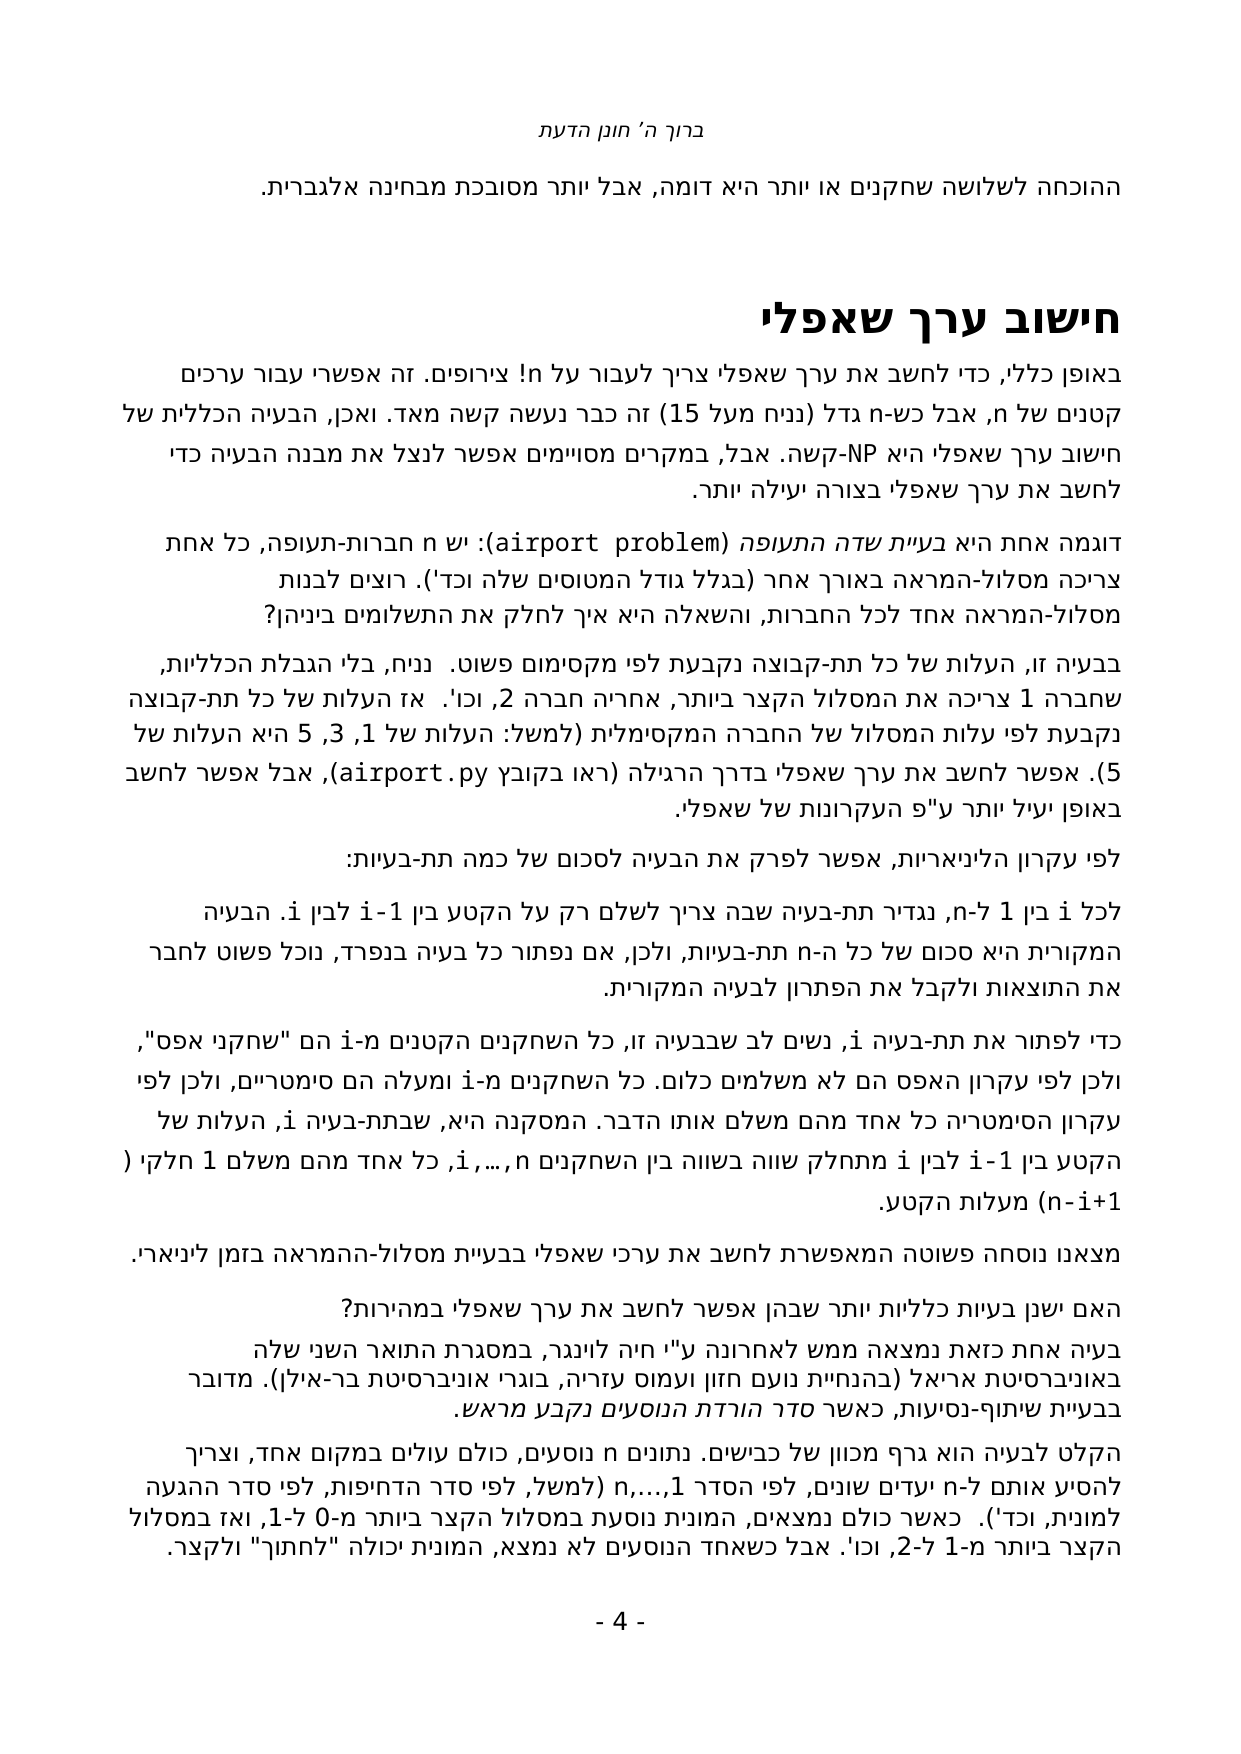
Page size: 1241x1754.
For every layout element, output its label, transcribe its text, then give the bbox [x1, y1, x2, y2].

text באופן כללי, כדי לחשב את ערך שאפלי צריך לעבור על n! צירופים. זה אפשרי עבור ערכים קטנים של n, אבל כש-n גדל (נניח מעל 15) זה כבר נעשה קשה מאד. ואכן, הבעיה הכללית של חישוב ערך שאפלי היא NP-קשה. אבל, במקרים מסויימים אפשר לנצל את מבנה הבעיה כדי לחשב את ערך שאפלי בצורה יעילה יותר. [118, 356, 1122, 505]
text בבעיה זו, העלות של כל תת-קבוצה נקבעת לפי מקסימום פשוט. נניח, בלי הגבלת הכלליות, שחברה 1 צריכה את המסלול הקצר ביותר, אחריה חברה 2, וכו'. אז העלות של כל תת-קבוצה נקבעת לפי עלות המסלול של החברה המקסימלית (למשל: העלות של 1, 3, 5 היא העלות של 5). אפשר לחשב את ערך שאפלי בדרך הרגילה (ראו בקובץ airport.py), אבל אפשר לחשב באופן יעיל יותר ע"פ העקרונות של שאפלי. [118, 649, 1122, 824]
subtitle חישוב ערך שאפלי [118, 292, 1122, 343]
text לפי עקרון הליניאריות, אפשר לפרק את הבעיה לסכום של כמה תת-בעיות: [118, 844, 1122, 873]
text בעיה אחת כזאת נמצאה ממש לאחרונה ע"י חיה לוינגר, במסגרת התואר השני שלה באוניברסיטת אריאל (בהנחיית נועם חזון ועמוס עזריה, בוגרי אוניברסיטת בר-אילן). מדובר בבעיית שיתוף-נסיעות, כאשר סדר הורדת הנוסעים נקבע מראש. [118, 1336, 1122, 1423]
text מצאנו נוסחה פשוטה המאפשרת לחשב את ערכי שאפלי בבעיית מסלול-ההמראה בזמן ליניארי. [118, 1239, 1122, 1268]
text הקלט לבעיה הוא גרף מכוון של כבישים. נתונים n נוסעים, כולם עולים במקום אחד, וצריך להסיע אותם ל-n יעדים שונים, לפי הסדר 1,…,n (למשל, לפי סדר הדחיפות, לפי סדר ההגעה למונית, וכד'). כאשר כולם נמצאים, המונית נוסעת במסלול הקצר ביותר מ-0 ל-1, ואז במסלול הקצר ביותר מ-1 ל-2, וכו'. אבל כשאחד הנוסעים לא נמצא, המונית יכולה "לחתוך" ולקצר. [118, 1435, 1122, 1561]
text לכל i בין 1 ל-n, נגדיר תת-בעיה שבה צריך לשלם רק על הקטע בין i-1 לבין i. הבעיה המקורית היא סכום של כל ה-n תת-בעיות, ולכן, אם נפתור כל בעיה בנפרד, נוכל פשוט לחבר את התוצאות ולקבל את הפתרון לבעיה המקורית. [118, 894, 1122, 1003]
text האם ישנן בעיות כלליות יותר שבהן אפשר לחשב את ערך שאפלי במהירות? [118, 1294, 1122, 1324]
text ההוכחה לשלושה שחקנים או יותר היא דומה, אבל יותר מסובכת מבחינה אלגברית. [118, 172, 1122, 201]
text דוגמה אחת היא בעיית שדה התעופה (airport problem): יש n חברות-תעופה, כל אחת צריכה מסלול-המראה באורך אחר (בגלל גודל המטוסים שלה וכד'). רוצים לבנות מסלול-המראה אחד לכל החברות, והשאלה היא איך לחלק את התשלומים ביניהן? [118, 525, 1122, 629]
text כדי לפתור את תת-בעיה i, נשים לב שבבעיה זו, כל השחקנים הקטנים מ-i הם "שחקני אפס", ולכן לפי עקרון האפס הם לא משלמים כלום. כל השחקנים מ-i ומעלה הם סימטריים, ולכן לפי עקרון הסימטריה כל אחד מהם משלם אותו הדבר. המסקנה היא, שבתת-בעיה i, העלות של הקטע בין i-1 לבין i מתחלק שווה בשווה בין השחקנים i,…,n, כל אחד מהם משלם 1 חלקי (n-i+1) מעלות הקטע. [118, 1023, 1122, 1218]
